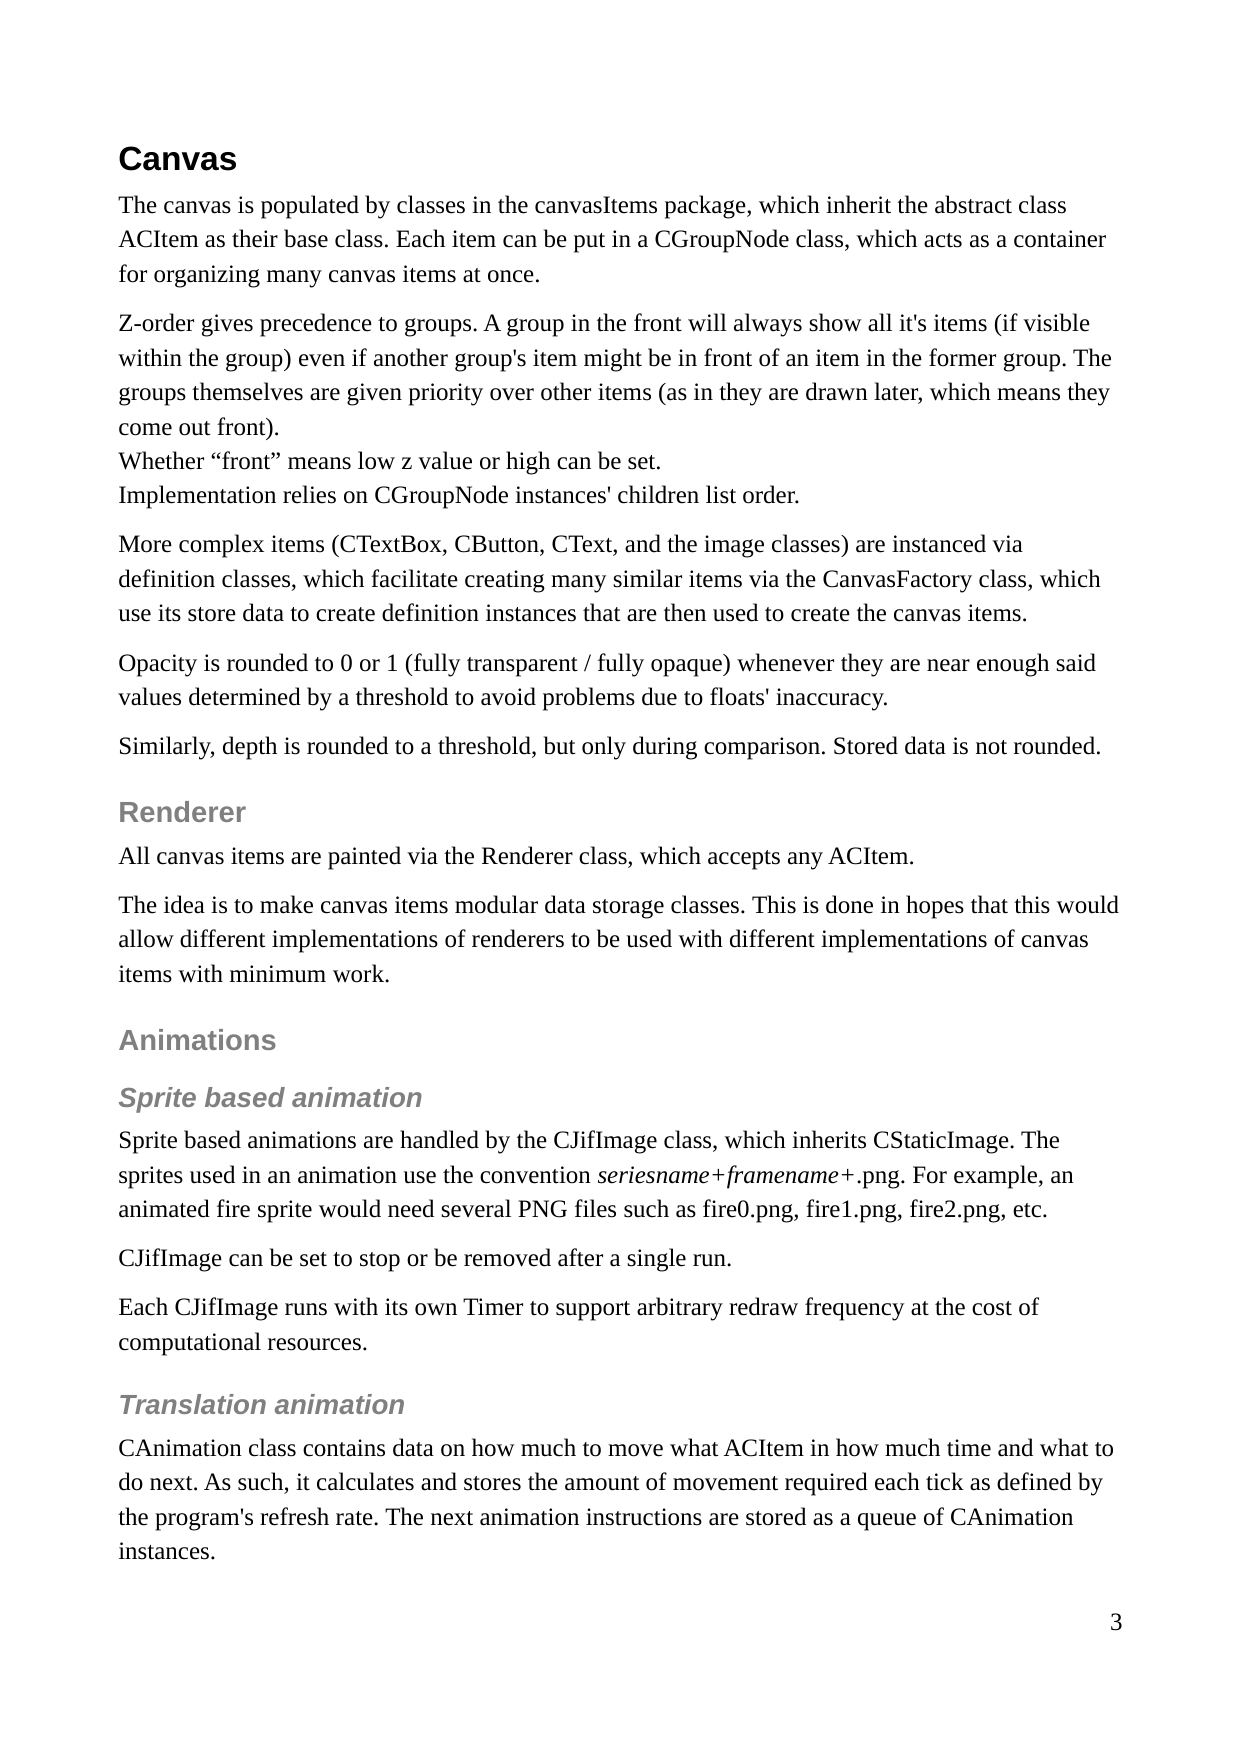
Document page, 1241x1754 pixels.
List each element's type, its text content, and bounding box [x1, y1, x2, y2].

text CJifImage can be set to stop or be removed after a single run. [118, 1243, 1122, 1272]
text More complex items (CTextBox, CButton, CText, and the image classes) are instanced via definition classes, which facilitate creating many similar items via the CanvasFactory class, which use its store data to create definition instances that are then used to create the canvas items. [118, 529, 1122, 627]
text The canvas is populated by classes in the canvasItems package, which inherit the abstract class ACItem as their base class. Each item can be put in a CGroupNode class, which acts as a container for organizing many canvas items at once. [118, 190, 1122, 288]
text Opacity is rounded to 0 or 1 (fully transparent / fully opaque) whenever they are near enough said values determined by a threshold to avoid problems due to floats' inaccuracy. [118, 648, 1122, 711]
text The idea is to make canvas items modular data storage classes. This is done in hopes that this would allow different implementations of renderers to be used with different implementations of canvas items with minimum work. [118, 890, 1122, 988]
subtitle Animations [118, 1022, 1122, 1056]
text Z-order gives precedence to groups. A group in the front will always show all it's items (if visible within the group) even if another group's item might be in front of an item in the former group. The groups themselves are given priority over other items (as in they are drawn later, which means they come out front). Whether “front” means low z value or high can be set. Implementation relies on CGroupNode instances' children list order. [118, 308, 1122, 509]
subtitle Renderer [118, 795, 1122, 828]
text All canvas items are painted via the Renderer class, which accepts any ACItem. [118, 841, 1122, 869]
subtitle Canvas [118, 139, 1122, 178]
text Each CJifImage runs with its own Timer to support arbitrary redraw frequency at the cost of computational resources. [118, 1292, 1122, 1356]
subtitle Sprite based animation [118, 1081, 1122, 1113]
text Sprite based animations are handled by the CJifImage class, which inherits CStaticImage. The sprites used in an animation use the convention seriesname+framename+.png. For example, an animated fire sprite would need several PNG files such as fire0.png, fire1.png, fire2.png, etc. [118, 1125, 1122, 1223]
text CAnimation class contains data on how much to move what ACItem in how much time and what to do next. As such, it calculates and stores the amount of movement required each tick as defined by the program's refresh rate. The next animation instructions are stored as a queue of CAnimation instances. [118, 1433, 1122, 1565]
text Similarly, depth is rounded to a threshold, but only during comparison. Stored data is not rounded. [118, 731, 1122, 760]
subtitle Translation animation [118, 1388, 1122, 1420]
